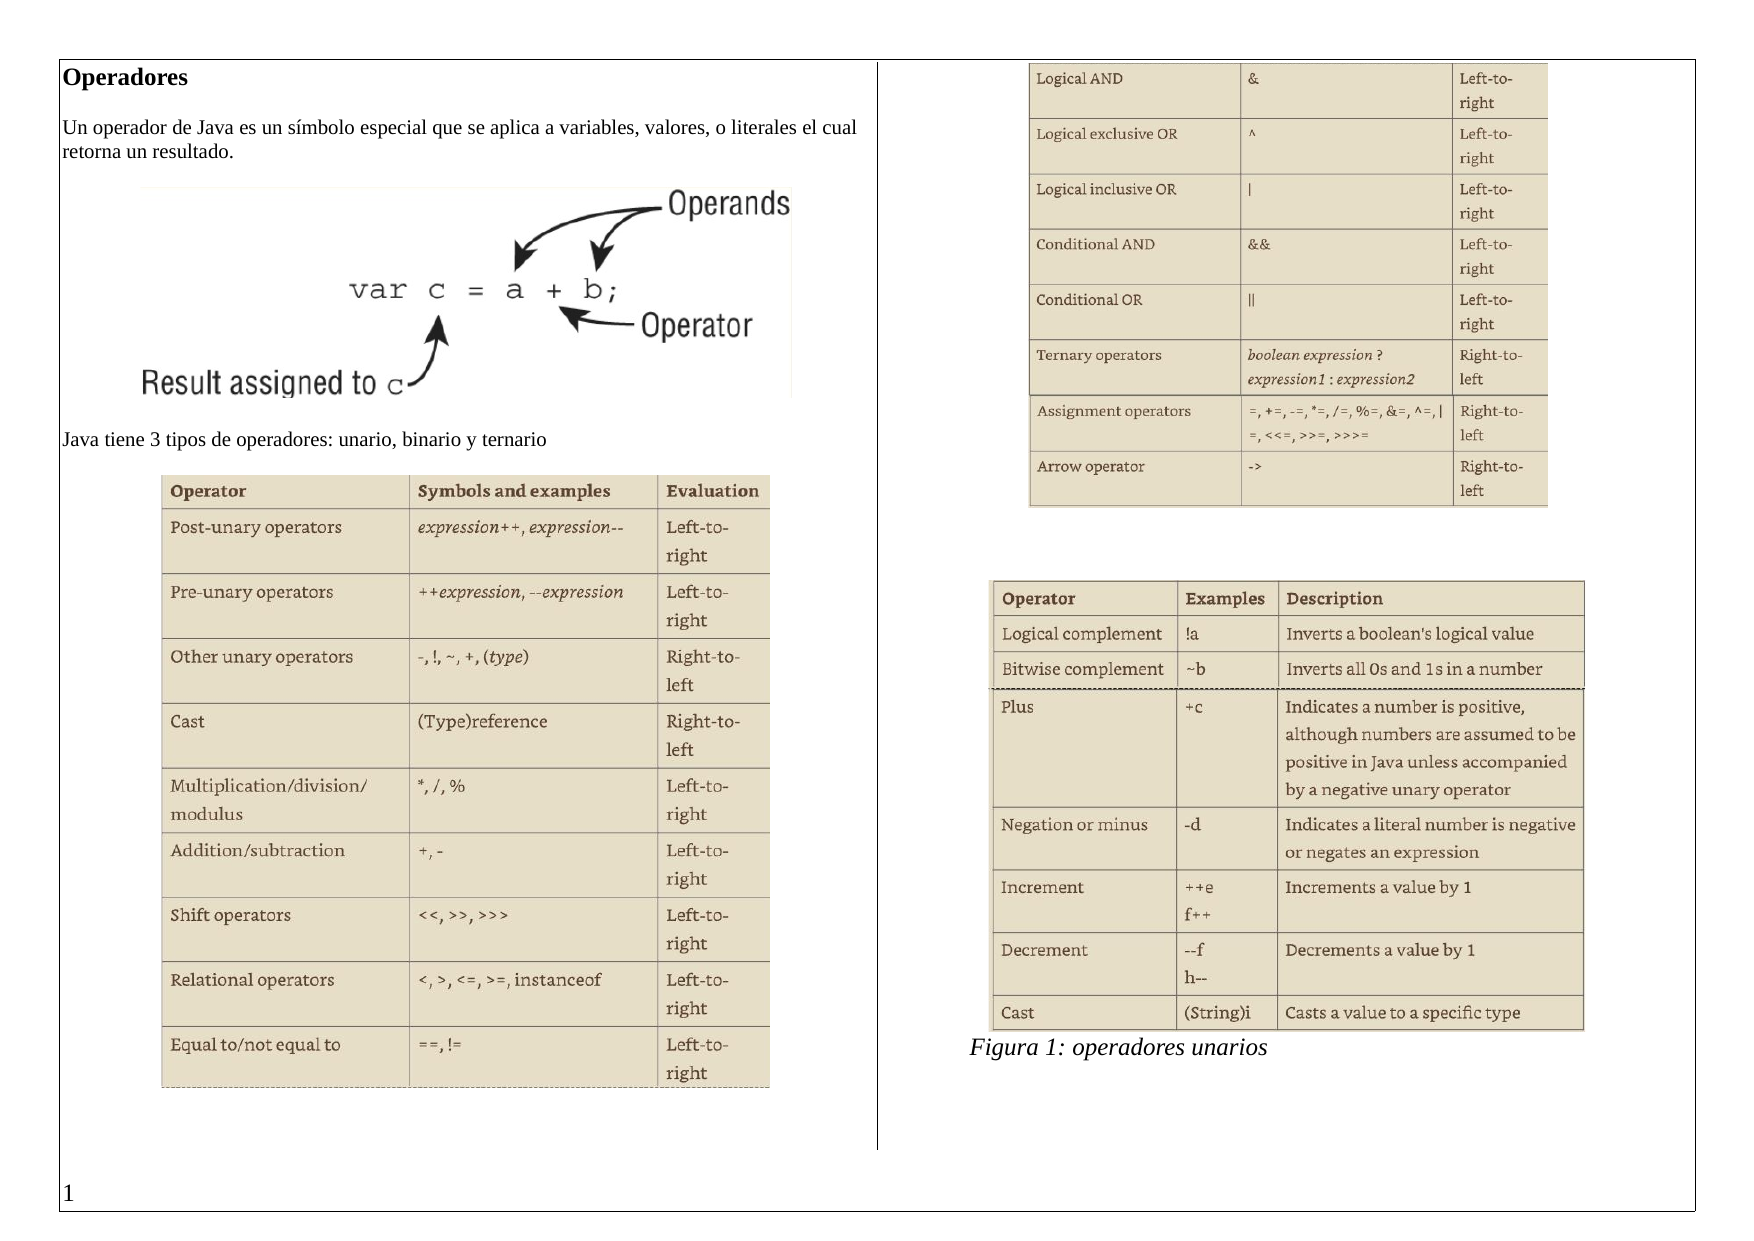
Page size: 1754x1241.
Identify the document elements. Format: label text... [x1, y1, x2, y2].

text Java tiene 3 tipos de operadores: unario, binario y ternario [62, 427, 869, 451]
picture [988, 580, 1588, 1032]
picture [1028, 62, 1548, 508]
picture [161, 475, 770, 1088]
text Operadores [62, 62, 869, 91]
text Un operador de Java es un símbolo especial que se aplica a variables, valores, o literales el cual retorna un resultado. [62, 115, 869, 163]
picture [140, 187, 792, 398]
text Figura 1: operadores unarios [969, 580, 1607, 1060]
